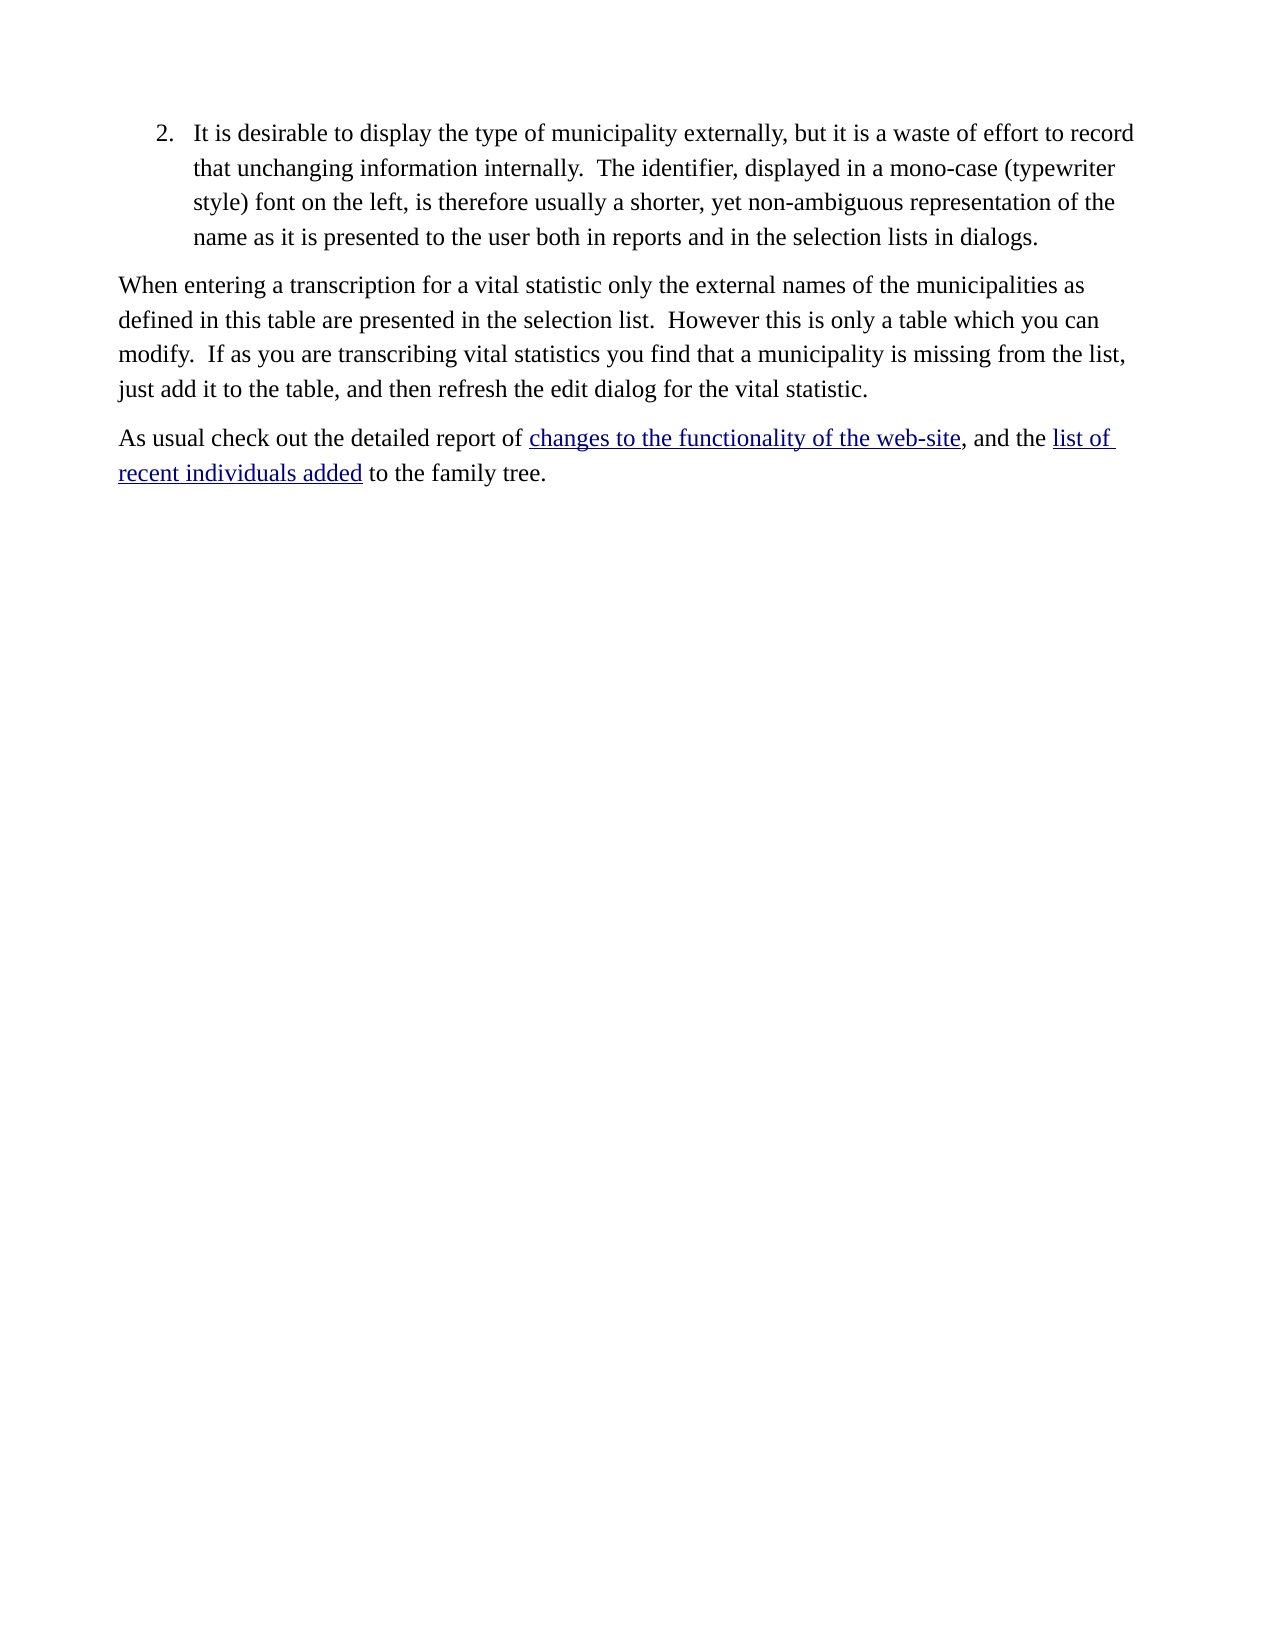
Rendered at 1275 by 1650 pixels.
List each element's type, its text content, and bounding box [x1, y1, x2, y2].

text When entering a transcription for a vital statistic only the external names of the municipalities as defined in this table are presented in the selection list. However this is only a table which you can modify. If as you are transcribing vital statistics you find that a municipality is missing from the list, just add it to the table, and then refresh the edit dialog for the vital statistic. [118, 271, 1157, 403]
text As usual check out the detailed report of changes to the functionality of the web-site, and the list of recent individuals added to the family tree. [118, 423, 1157, 486]
list It is desirable to display the type of municipality externally, but it is a waste of effort to record that unchanging information internally. The identifier, displayed in a mono-case (typewriter style) font on the left, is therefore usually a shorter, yet non-ambiguous representation of the name as it is presented to the user both in reports and in the selection lists in dialogs. [156, 118, 1157, 250]
